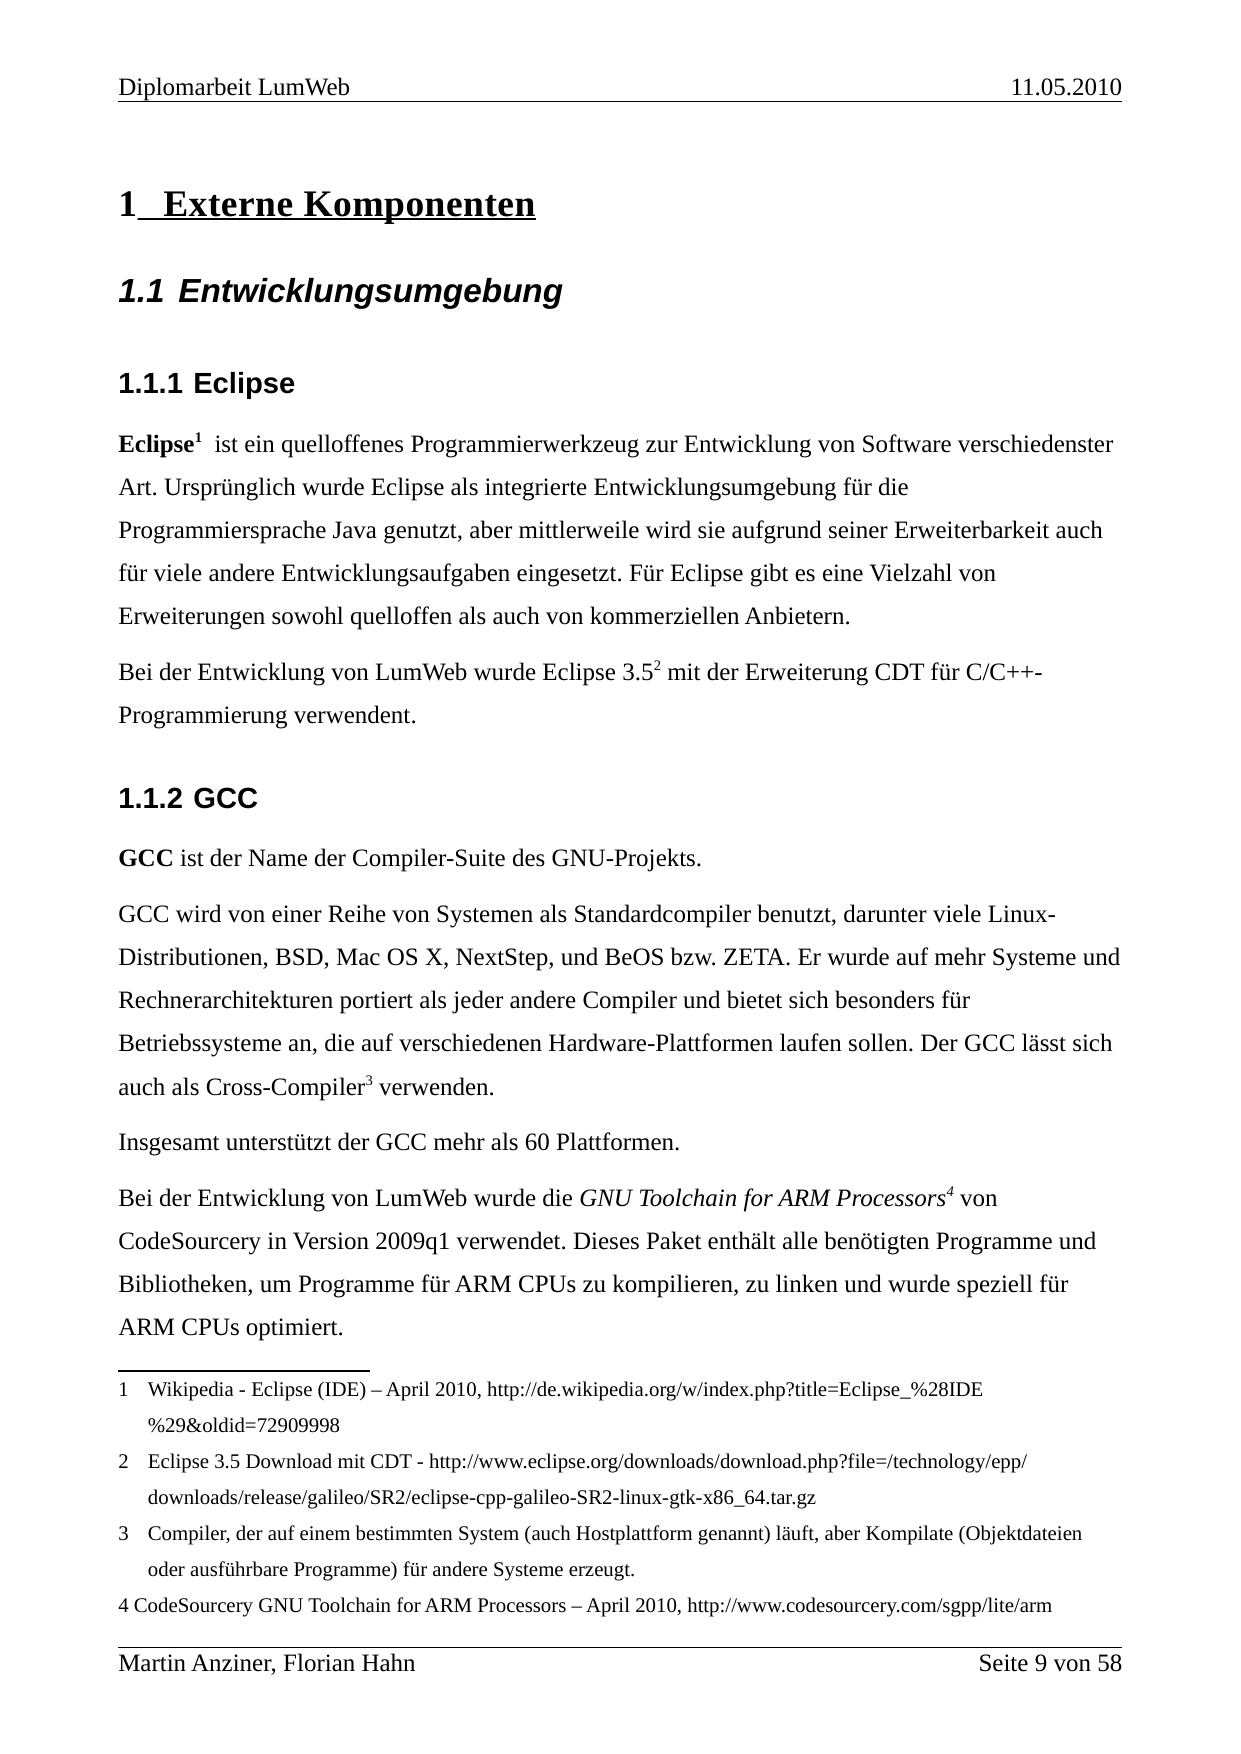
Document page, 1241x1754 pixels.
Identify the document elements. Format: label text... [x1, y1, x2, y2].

text Bei der Entwicklung von LumWeb wurde die GNU Toolchain for ARM Processors von CodeSourcery in Version 2009q1 verwendet. Dieses Paket enthält alle benötigten Programme und Bibliotheken, um Programme für ARM CPUs zu kompilieren, zu linken und wurde speziell für ARM CPUs optimiert. [118, 1183, 1122, 1341]
subtitle Entwicklungsumgebung [118, 271, 1122, 309]
text Eclipse ist ein quelloffenes Programmierwerkzeug zur Entwicklung von Software verschiedenster Art. Ursprünglich wurde Eclipse als integrierte Entwicklungsumgebung für die Programmiersprache Java genutzt, aber mittlerweile wird sie aufgrund seiner Erweiterbarkeit auch für viele andere Entwicklungsaufgaben eingesetzt. Für Eclipse gibt es eine Vielzahl von Erweiterungen sowohl quelloffen als auch von kommerziellen Anbietern. [118, 429, 1122, 630]
text Wikipedia - Eclipse (IDE) – April 2010, http://de.wikipedia.org/w/index.php?title=Eclipse_%28IDE%29&oldid=72909998 [118, 1377, 1122, 1437]
text Bei der Entwicklung von LumWeb wurde Eclipse 3.5 mit der Erweiterung CDT für C/C++-Programmierung verwendent. [118, 657, 1122, 729]
text GCC ist der Name der Compiler-Suite des GNU-Projekts. [118, 843, 1122, 872]
text GCC wird von einer Reihe von Systemen als Standardcompiler benutzt, darunter viele Linux-Distributionen, BSD, Mac OS X, NextStep, und BeOS bzw. ZETA. Er wurde auf mehr Systeme und Rechnerarchitekturen portiert als jeder andere Compiler und bietet sich besonders für Betriebssysteme an, die auf verschiedenen Hardware-Plattformen laufen sollen. Der GCC lässt sich auch als Cross-Compiler verwenden. [118, 899, 1122, 1100]
text Compiler, der auf einem bestimmten System (auch Hostplattform genannt) läuft, aber Kompilate (Objektdateien oder ausführbare Programme) für andere Systeme erzeugt. [118, 1521, 1122, 1581]
text Eclipse 3.5 Download mit CDT - http://www.eclipse.org/downloads/download.php?file=/technology/epp/downloads/release/galileo/SR2/eclipse-cpp-galileo-SR2-linux-gtk-x86_64.tar.gz [118, 1449, 1122, 1509]
text Insgesamt unterstützt der GCC mehr als 60 Plattformen. [118, 1127, 1122, 1156]
text CodeSourcery GNU Toolchain for ARM Processors – April 2010, http://www.codesourcery.com/sgpp/lite/arm [118, 1593, 1122, 1617]
subtitle GCC [118, 781, 1122, 814]
subtitle Externe Komponenten [118, 181, 1122, 224]
subtitle Eclipse [118, 366, 1122, 399]
